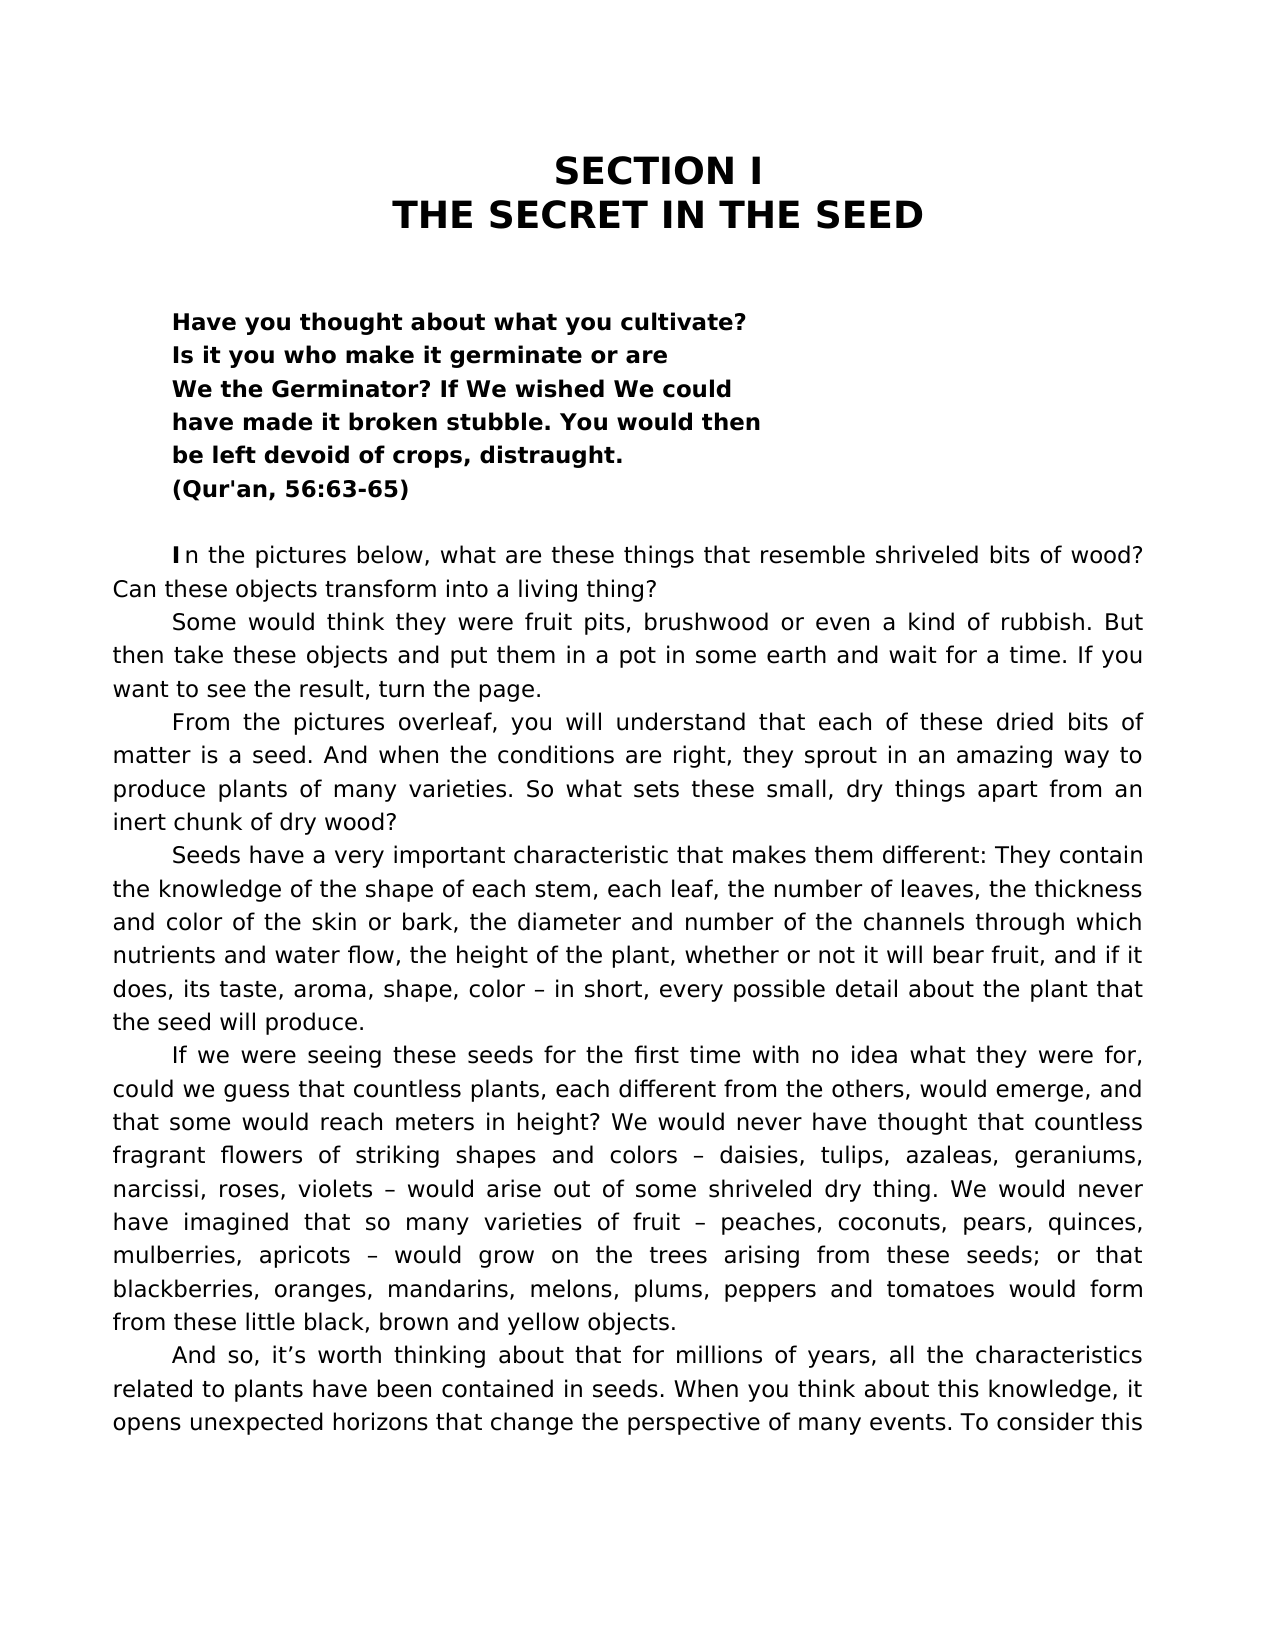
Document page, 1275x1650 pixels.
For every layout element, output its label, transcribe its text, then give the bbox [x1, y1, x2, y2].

text If we were seeing these seeds for the first time with no idea what they were for, could we guess that countless plants, each different from the others, would emerge, and that some would reach meters in height? We would never have thought that countless fragrant flowers of striking shapes and colors – daisies, tulips, azaleas, geraniums, narcissi, roses, violets – would arise out of some shriveled dry thing. We would never have imagined that so many varieties of fruit – peaches, coconuts, pears, quinces, mulberries, apricots – would grow on the trees arising from these seeds; or that blackberries, oranges, mandarins, melons, plums, peppers and tomatoes would form from these little black, brown and yellow objects. [112, 1037, 1145, 1337]
text (Qur'an, 56:63-65) [112, 471, 1145, 504]
text Some would think they were fruit pits, brushwood or even a kind of rubbish. But then take these objects and put them in a pot in some earth and wait for a time. If you want to see the result, turn the page. [112, 604, 1145, 704]
text have made it broken stubble. You would then [112, 404, 1145, 437]
text SECTION I [112, 150, 1145, 194]
text Is it you who make it germinate or are [112, 337, 1145, 371]
text We the Germinator? If We wished We could [112, 371, 1145, 404]
text In the pictures below, what are these things that resemble shriveled bits of wood? Can these objects transform into a living thing? [112, 537, 1145, 604]
text From the pictures overleaf, you will understand that each of these dried bits of matter is a seed. And when the conditions are right, they sprout in an amazing way to produce plants of many varieties. So what sets these small, dry things apart from an inert chunk of dry wood? [112, 704, 1145, 837]
text And so, it’s worth thinking about that for millions of years, all the characteristics related to plants have been contained in seeds. When you think about this knowledge, it opens unexpected horizons that change the perspective of many events. To consider this [112, 1337, 1145, 1437]
text THE SECRET IN THE SEED [112, 194, 1145, 237]
text be left devoid of crops, distraught. [112, 437, 1145, 471]
text Seeds have a very important characteristic that makes them different: They contain the knowledge of the shape of each stem, each leaf, the number of leaves, the thickness and color of the skin or bark, the diameter and number of the channels through which nutrients and water flow, the height of the plant, whether or not it will bear fruit, and if it does, its taste, aroma, shape, color – in short, every possible detail about the plant that the seed will produce. [112, 837, 1145, 1037]
text Have you thought about what you cultivate? [112, 304, 1145, 337]
